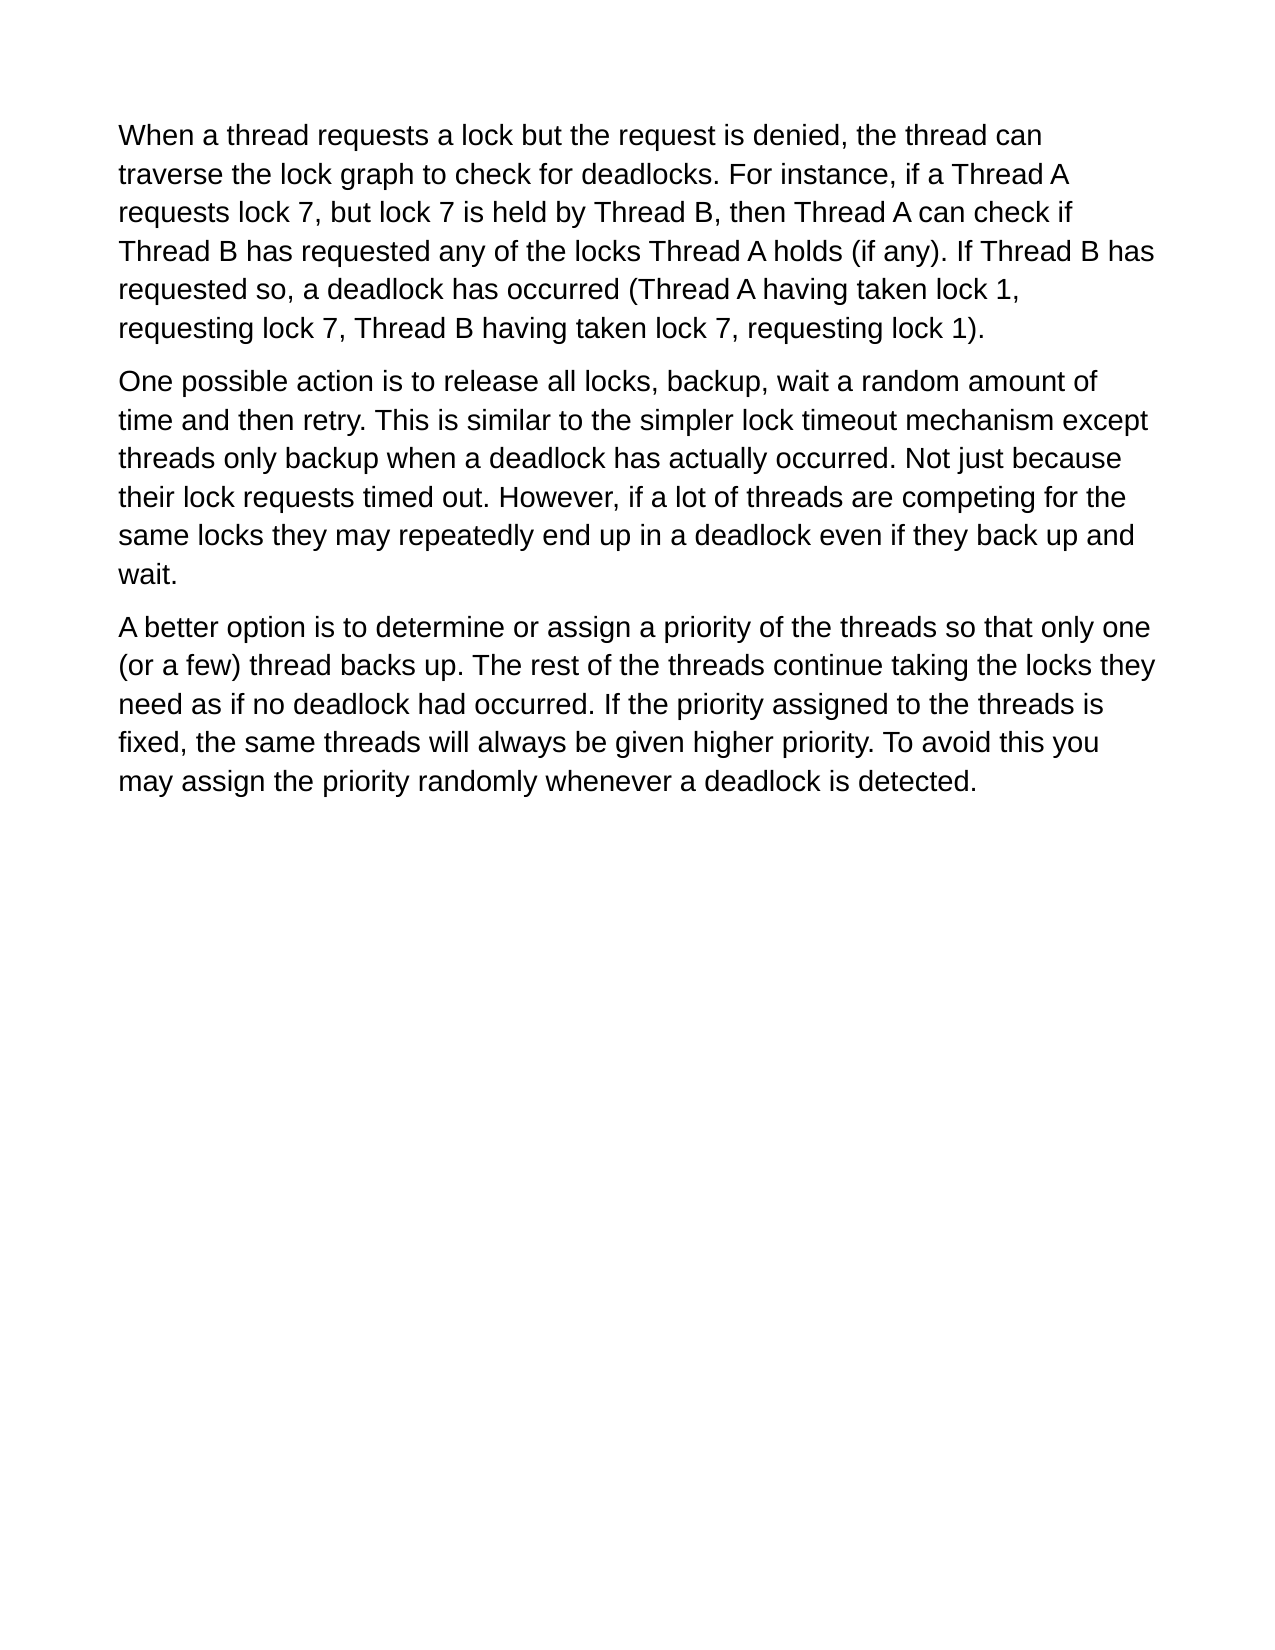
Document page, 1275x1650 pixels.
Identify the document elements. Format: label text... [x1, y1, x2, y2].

text A better option is to determine or assign a priority of the threads so that only one (or a few) thread backs up. The rest of the threads continue taking the locks they need as if no deadlock had occurred. If the priority assigned to the threads is fixed, the same threads will always be given higher priority. To avoid this you may assign the priority randomly whenever a deadlock is detected. [118, 610, 1157, 797]
text When a thread requests a lock but the request is denied, the thread can traverse the lock graph to check for deadlocks. For instance, if a Thread A requests lock 7, but lock 7 is held by Thread B, then Thread A can check if Thread B has requested any of the locks Thread A holds (if any). If Thread B has requested so, a deadlock has occurred (Thread A having taken lock 1, requesting lock 7, Thread B having taken lock 7, requesting lock 1). [118, 118, 1157, 344]
text One possible action is to release all locks, backup, wait a random amount of time and then retry. This is similar to the simpler lock timeout mechanism except threads only backup when a deadlock has actually occurred. Not just because their lock requests timed out. However, if a lot of threads are competing for the same locks they may repeatedly end up in a deadlock even if they back up and wait. [118, 364, 1157, 590]
